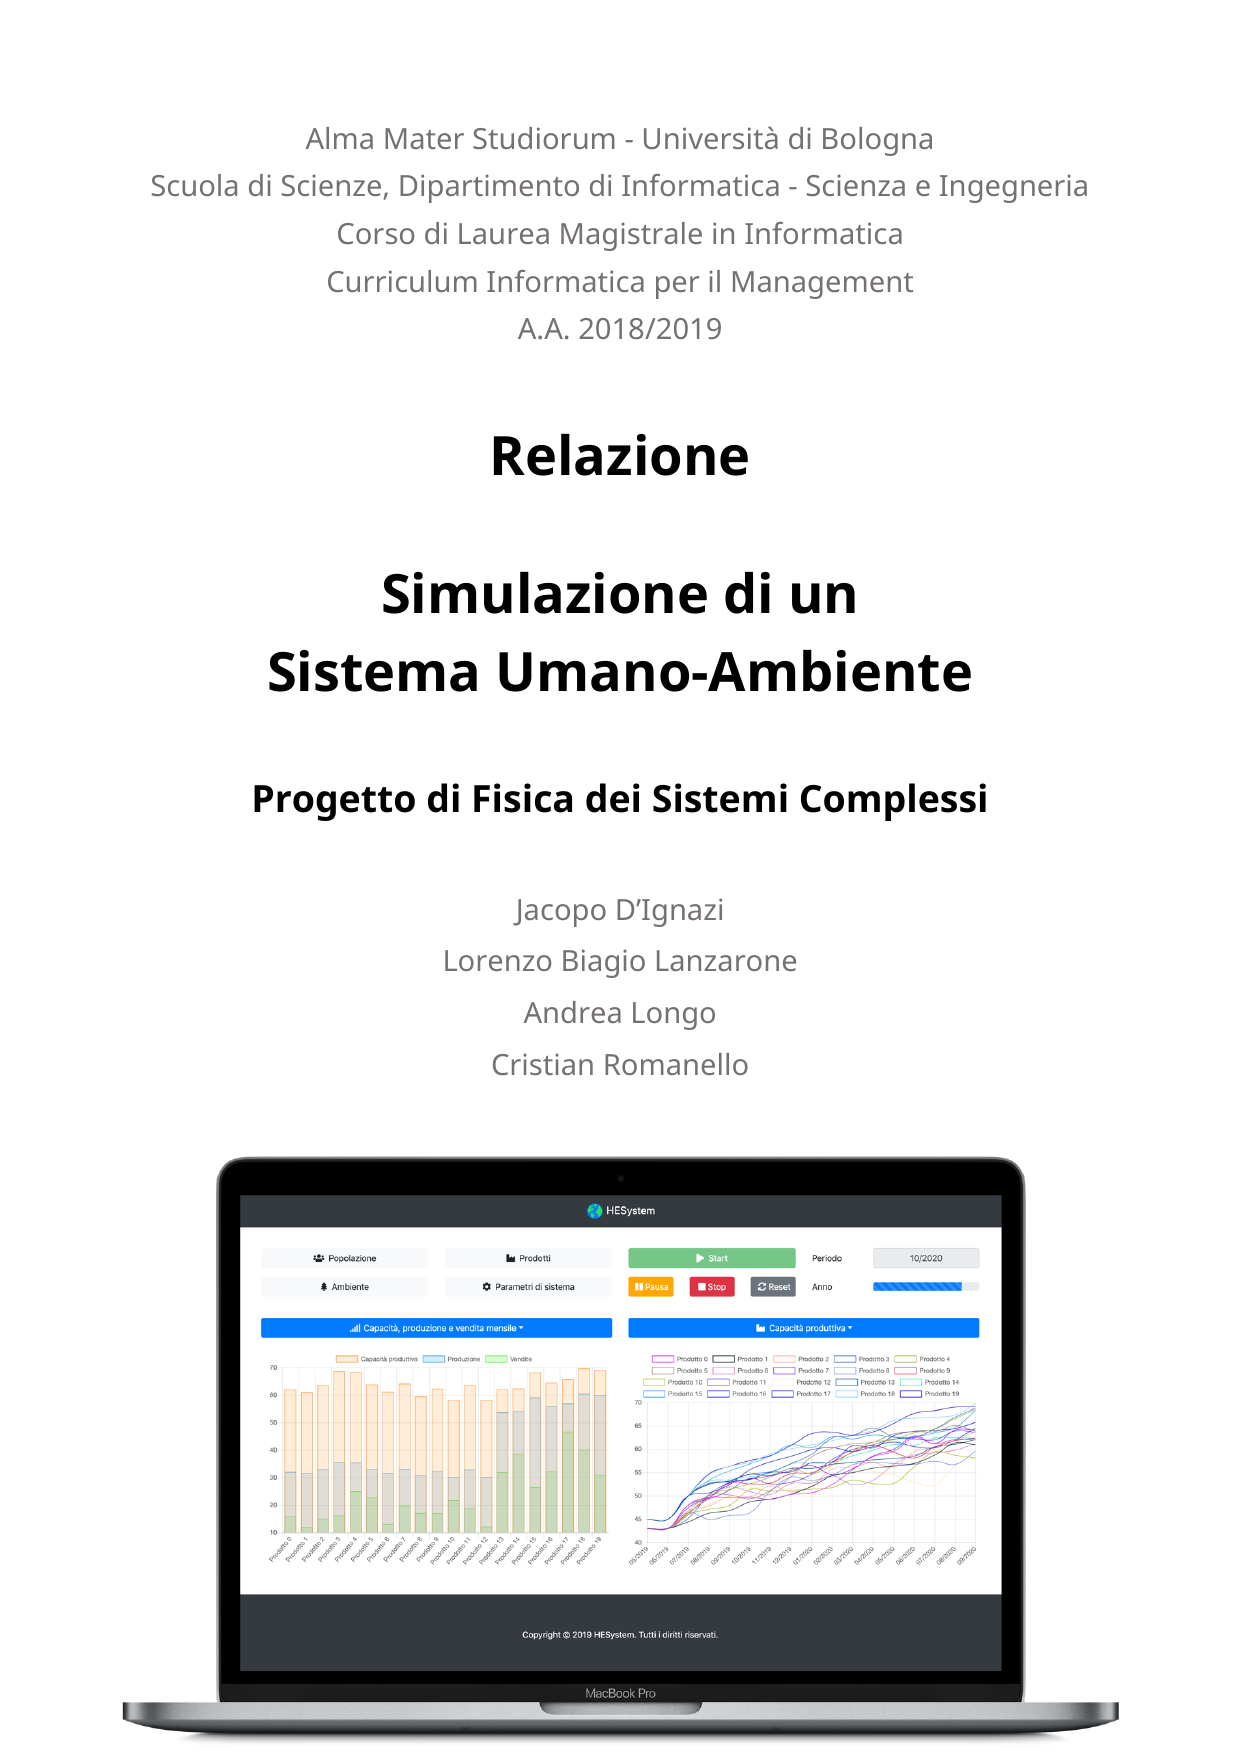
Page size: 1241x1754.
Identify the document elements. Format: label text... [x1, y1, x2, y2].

text Curriculum Informatica per il Management [118, 261, 1122, 301]
text A.A. 2018/2019 [118, 308, 1122, 348]
text Simulazione di un [118, 556, 1122, 630]
text Relazione [118, 417, 1122, 491]
text Sistema Umano-Ambiente [118, 634, 1122, 708]
text Andrea Longo [118, 992, 1122, 1032]
text Cristian Romanello [118, 1044, 1122, 1084]
text Scuola di Scienze, Dipartimento di Informatica - Scienza e Ingegneria [118, 166, 1122, 205]
picture [118, 1152, 1123, 1750]
text Progetto di Fisica dei Sistemi Complessi [118, 773, 1122, 824]
text Alma Mater Studiorum - Università di Bologna [118, 118, 1122, 158]
text Lorenzo Biagio Lanzarone [118, 941, 1122, 980]
text Jacopo D’Ignazi [118, 889, 1122, 928]
text Corso di Laurea Magistrale in Informatica [118, 213, 1122, 253]
